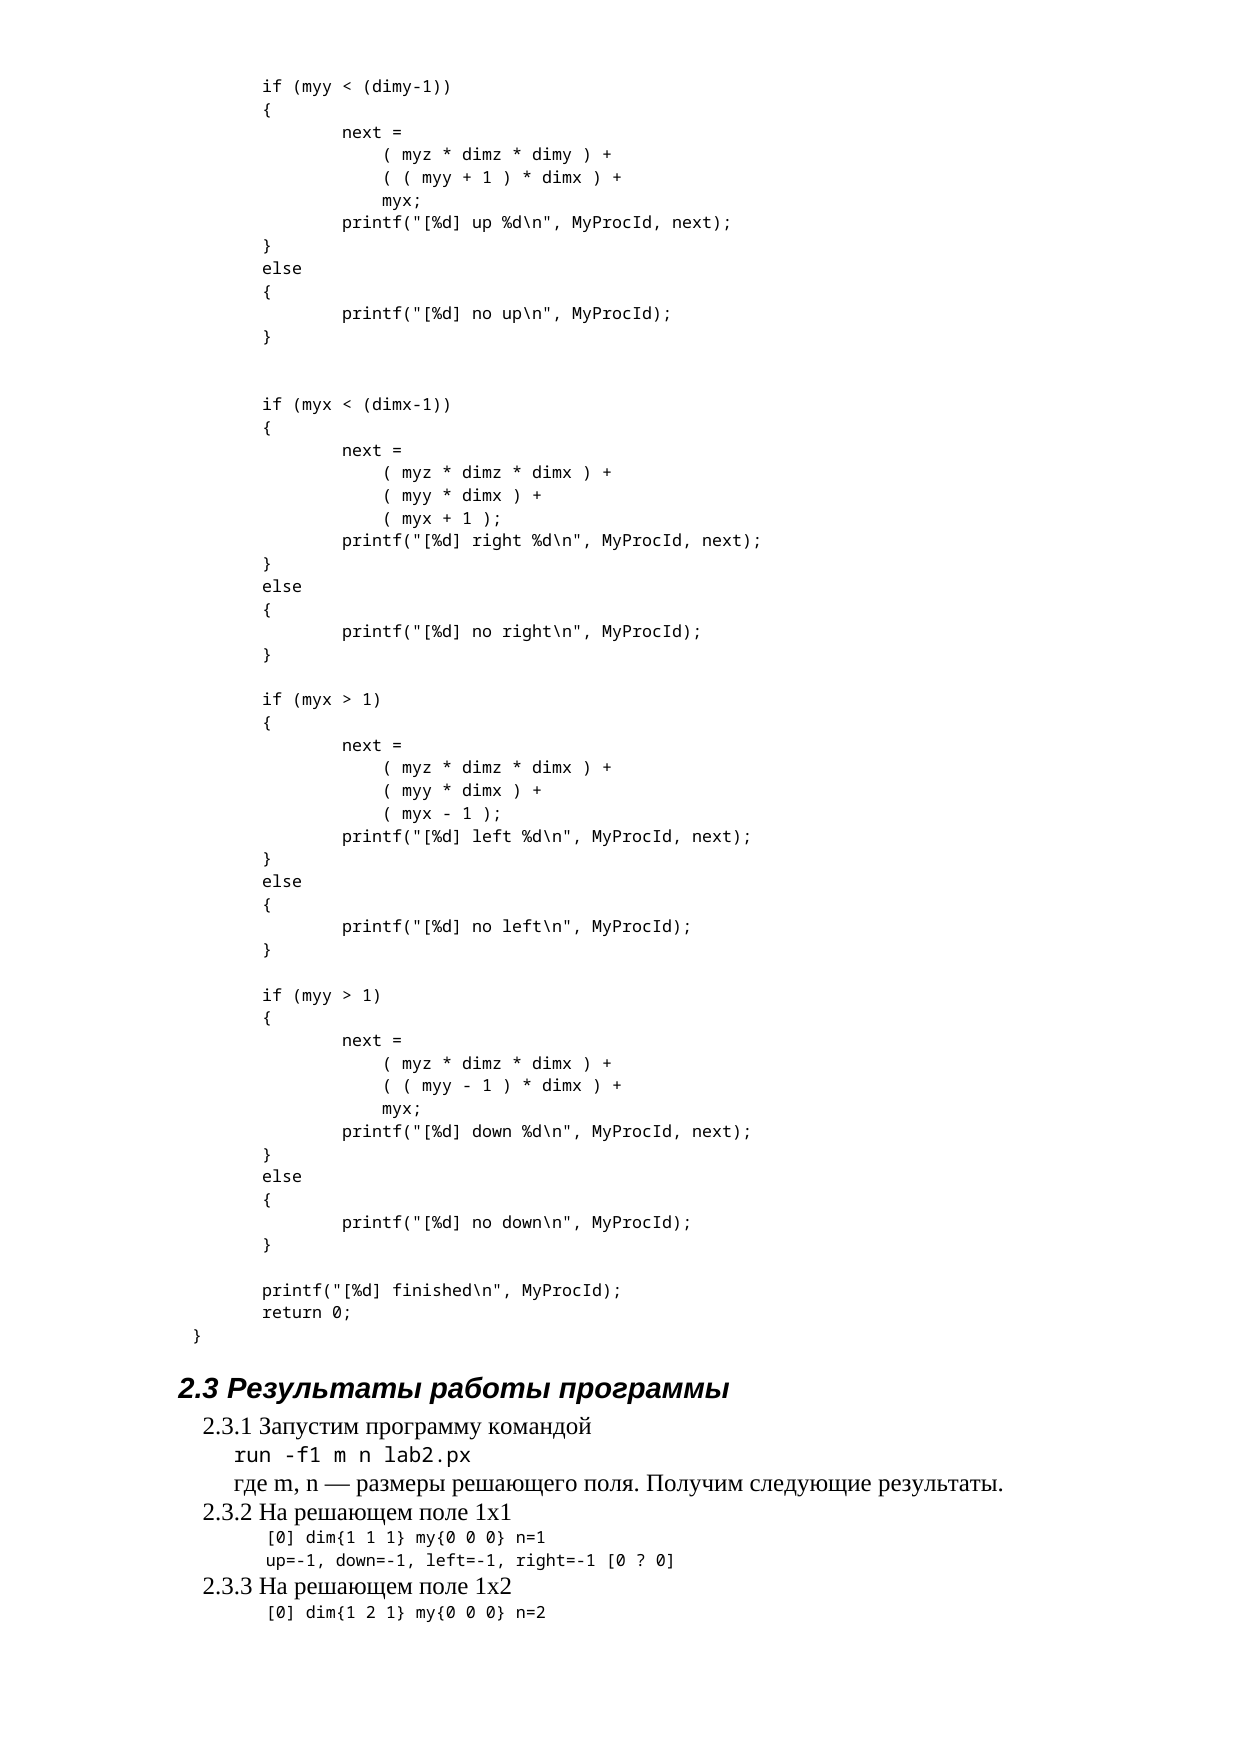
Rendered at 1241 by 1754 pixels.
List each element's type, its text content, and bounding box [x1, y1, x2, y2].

text printf("[%d] left %d\n", MyProcId, next); [192, 824, 1152, 847]
text { [192, 892, 1152, 915]
text { [192, 98, 1152, 120]
list где m, n — размеры решающего поля. Получим следующие результаты. [196, 1468, 1152, 1497]
text { [192, 597, 1152, 620]
text printf("[%d] up %d\n", MyProcId, next); [192, 211, 1152, 234]
text } [192, 938, 1152, 961]
text ( myz * dimz * dimy ) + [192, 143, 1152, 166]
text if (myx < (dimx-1)) [192, 393, 1152, 416]
subtitle Результаты работы программы [170, 1372, 1152, 1405]
text printf("[%d] down %d\n", MyProcId, next); [192, 1119, 1152, 1142]
text printf("[%d] finished\n", MyProcId); [192, 1278, 1152, 1301]
text { [192, 1188, 1152, 1210]
text [0] dim{1 2 1} my{0 0 0} n=2 [266, 1600, 1152, 1623]
text ( myy * dimx ) + [192, 484, 1152, 506]
text printf("[%d] no up\n", MyProcId); [192, 302, 1152, 325]
text if (myx > 1) [192, 688, 1152, 711]
text else [192, 1165, 1152, 1188]
text } [192, 1142, 1152, 1165]
text } [192, 643, 1152, 665]
text if (myy < (dimy-1)) [192, 75, 1152, 98]
text } [192, 234, 1152, 257]
text } [192, 847, 1152, 870]
text ( myz * dimz * dimx ) + [192, 461, 1152, 484]
text printf("[%d] no left\n", MyProcId); [192, 915, 1152, 938]
text ( ( myy - 1 ) * dimx ) + [192, 1074, 1152, 1097]
text next = [192, 1029, 1152, 1051]
text next = [192, 438, 1152, 461]
text if (myy > 1) [192, 983, 1152, 1006]
text printf("[%d] right %d\n", MyProcId, next); [192, 529, 1152, 552]
list На решающем поле 1х2 [196, 1571, 1152, 1600]
list Запустим программу командой [196, 1411, 1152, 1440]
text ( ( myy + 1 ) * dimx ) + [192, 166, 1152, 188]
text { [192, 1006, 1152, 1029]
text ( myz * dimz * dimx ) + [192, 1051, 1152, 1074]
text } [192, 552, 1152, 574]
text ( myy * dimx ) + [192, 779, 1152, 802]
list run -f1 m n lab2.px [196, 1440, 1152, 1468]
text { [192, 711, 1152, 733]
text else [192, 574, 1152, 597]
text myx; [192, 1097, 1152, 1119]
text next = [192, 733, 1152, 756]
text ( myx + 1 ); [192, 506, 1152, 529]
text { [192, 279, 1152, 302]
text printf("[%d] no down\n", MyProcId); [192, 1210, 1152, 1233]
text { [192, 416, 1152, 438]
text printf("[%d] no right\n", MyProcId); [192, 620, 1152, 643]
text ( myx - 1 ); [192, 802, 1152, 824]
text up=-1, down=-1, left=-1, right=-1 [0 ? 0] [266, 1549, 1152, 1571]
text else [192, 257, 1152, 279]
list На решающем поле 1х1 [196, 1497, 1152, 1526]
text else [192, 870, 1152, 892]
text } [192, 1233, 1152, 1256]
text myx; [192, 188, 1152, 211]
text ( myz * dimz * dimx ) + [192, 756, 1152, 779]
text next = [192, 120, 1152, 143]
text } [192, 325, 1152, 347]
text } [192, 1324, 1152, 1347]
text [0] dim{1 1 1} my{0 0 0} n=1 [266, 1526, 1152, 1549]
text return 0; [192, 1301, 1152, 1324]
